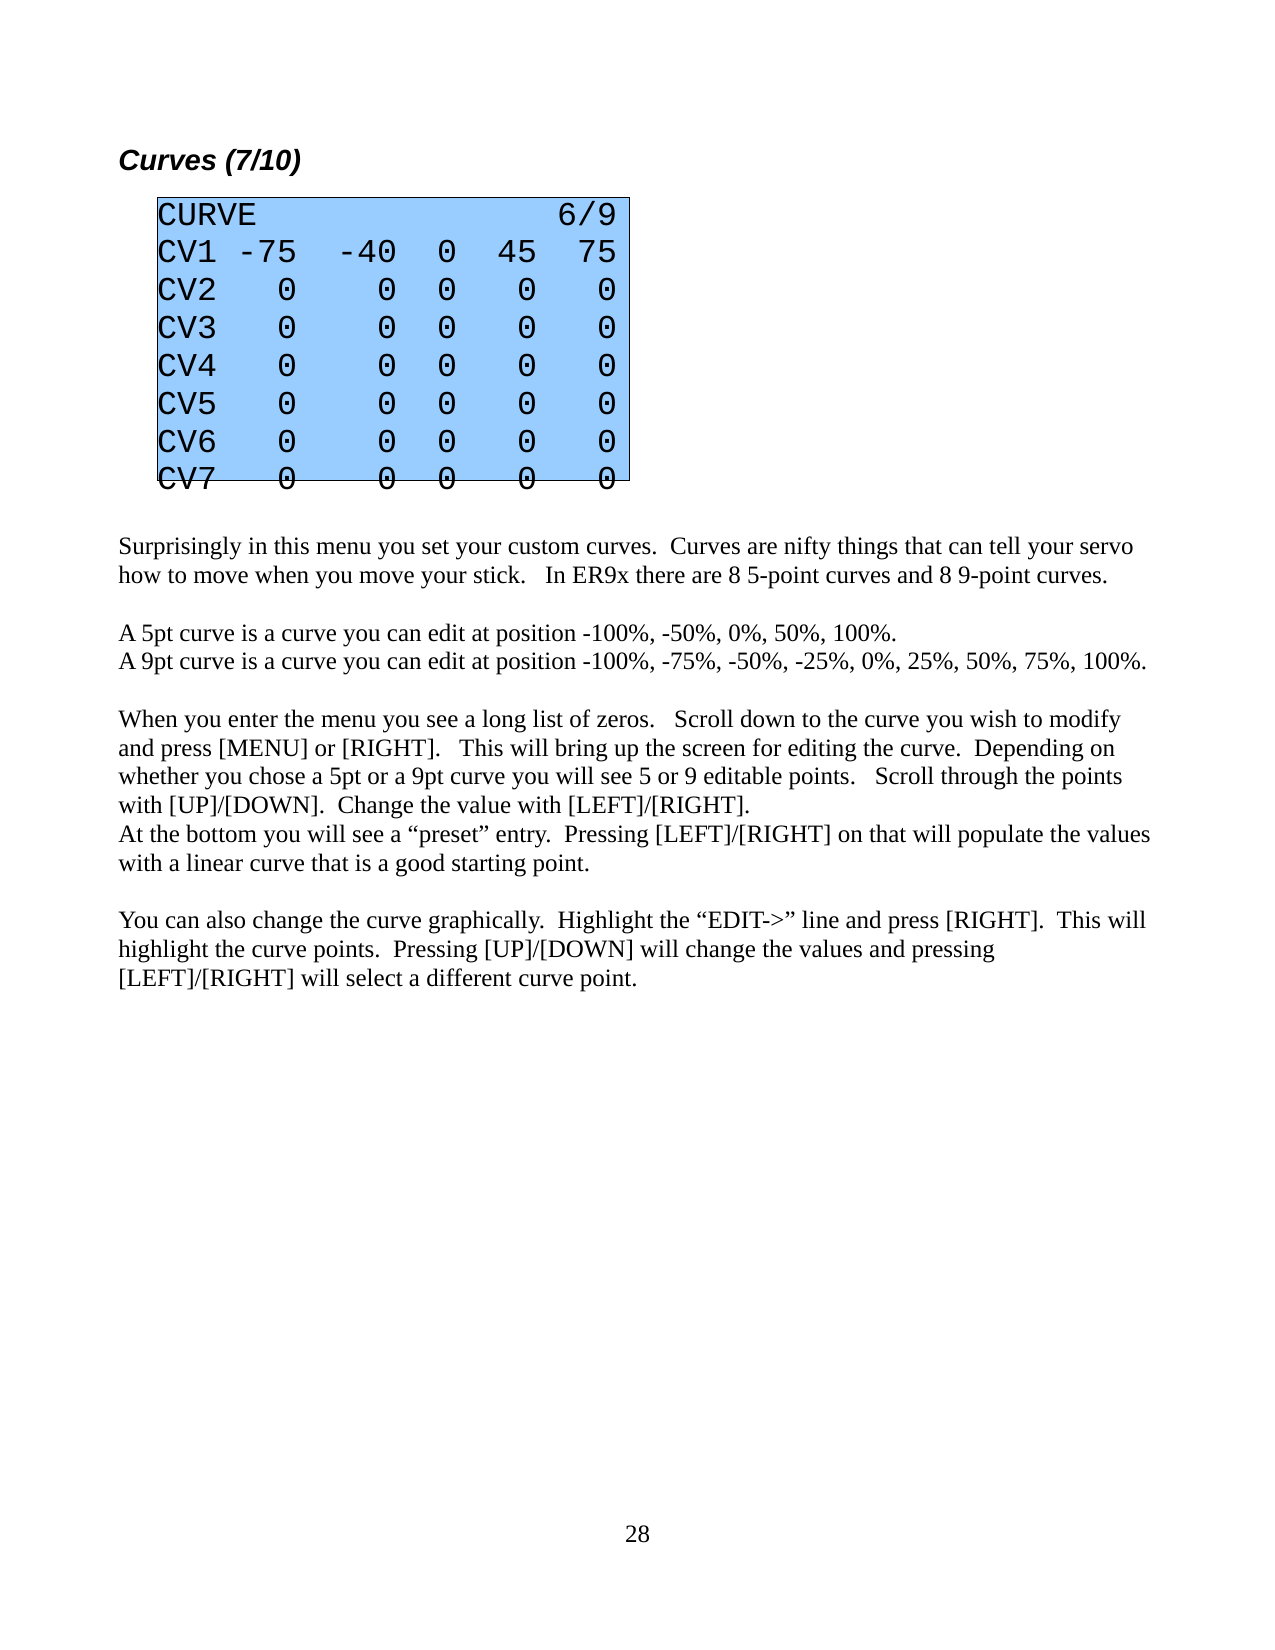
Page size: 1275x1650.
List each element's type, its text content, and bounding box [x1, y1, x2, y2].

text You can also change the curve graphically. Highlight the “EDIT->” line and press [RIGHT]. This will highlight the curve points. Pressing [UP]/[DOWN] will change the values and pressing [LEFT]/[RIGHT] will select a different curve point. [118, 905, 1157, 991]
text Surprisingly in this menu you set your custom curves. Curves are nifty things that can tell your servo how to move when you move your stick. In ER9x there are 8 5-point curves and 8 9-point curves. [118, 531, 1157, 589]
subtitle Curves (7/10) [118, 143, 1157, 177]
text A 9pt curve is a curve you can edit at position -100%, -75%, -50%, -25%, 0%, 25%, 50%, 75%, 100%. [118, 646, 1157, 675]
text When you enter the menu you see a long list of zeros. Scroll down to the curve you wish to modify and press [MENU] or [RIGHT]. This will bring up the screen for editing the curve. Depending on whether you chose a 5pt or a 9pt curve you will see 5 or 9 editable points. Scroll through the points with [UP]/[DOWN]. Change the value with [LEFT]/[RIGHT]. [118, 704, 1157, 819]
text A 5pt curve is a curve you can edit at position -100%, -50%, 0%, 50%, 100%. [118, 618, 1157, 646]
text At the bottom you will see a “preset” entry. Pressing [LEFT]/[RIGHT] on that will populate the values with a linear curve that is a good starting point. [118, 819, 1157, 876]
